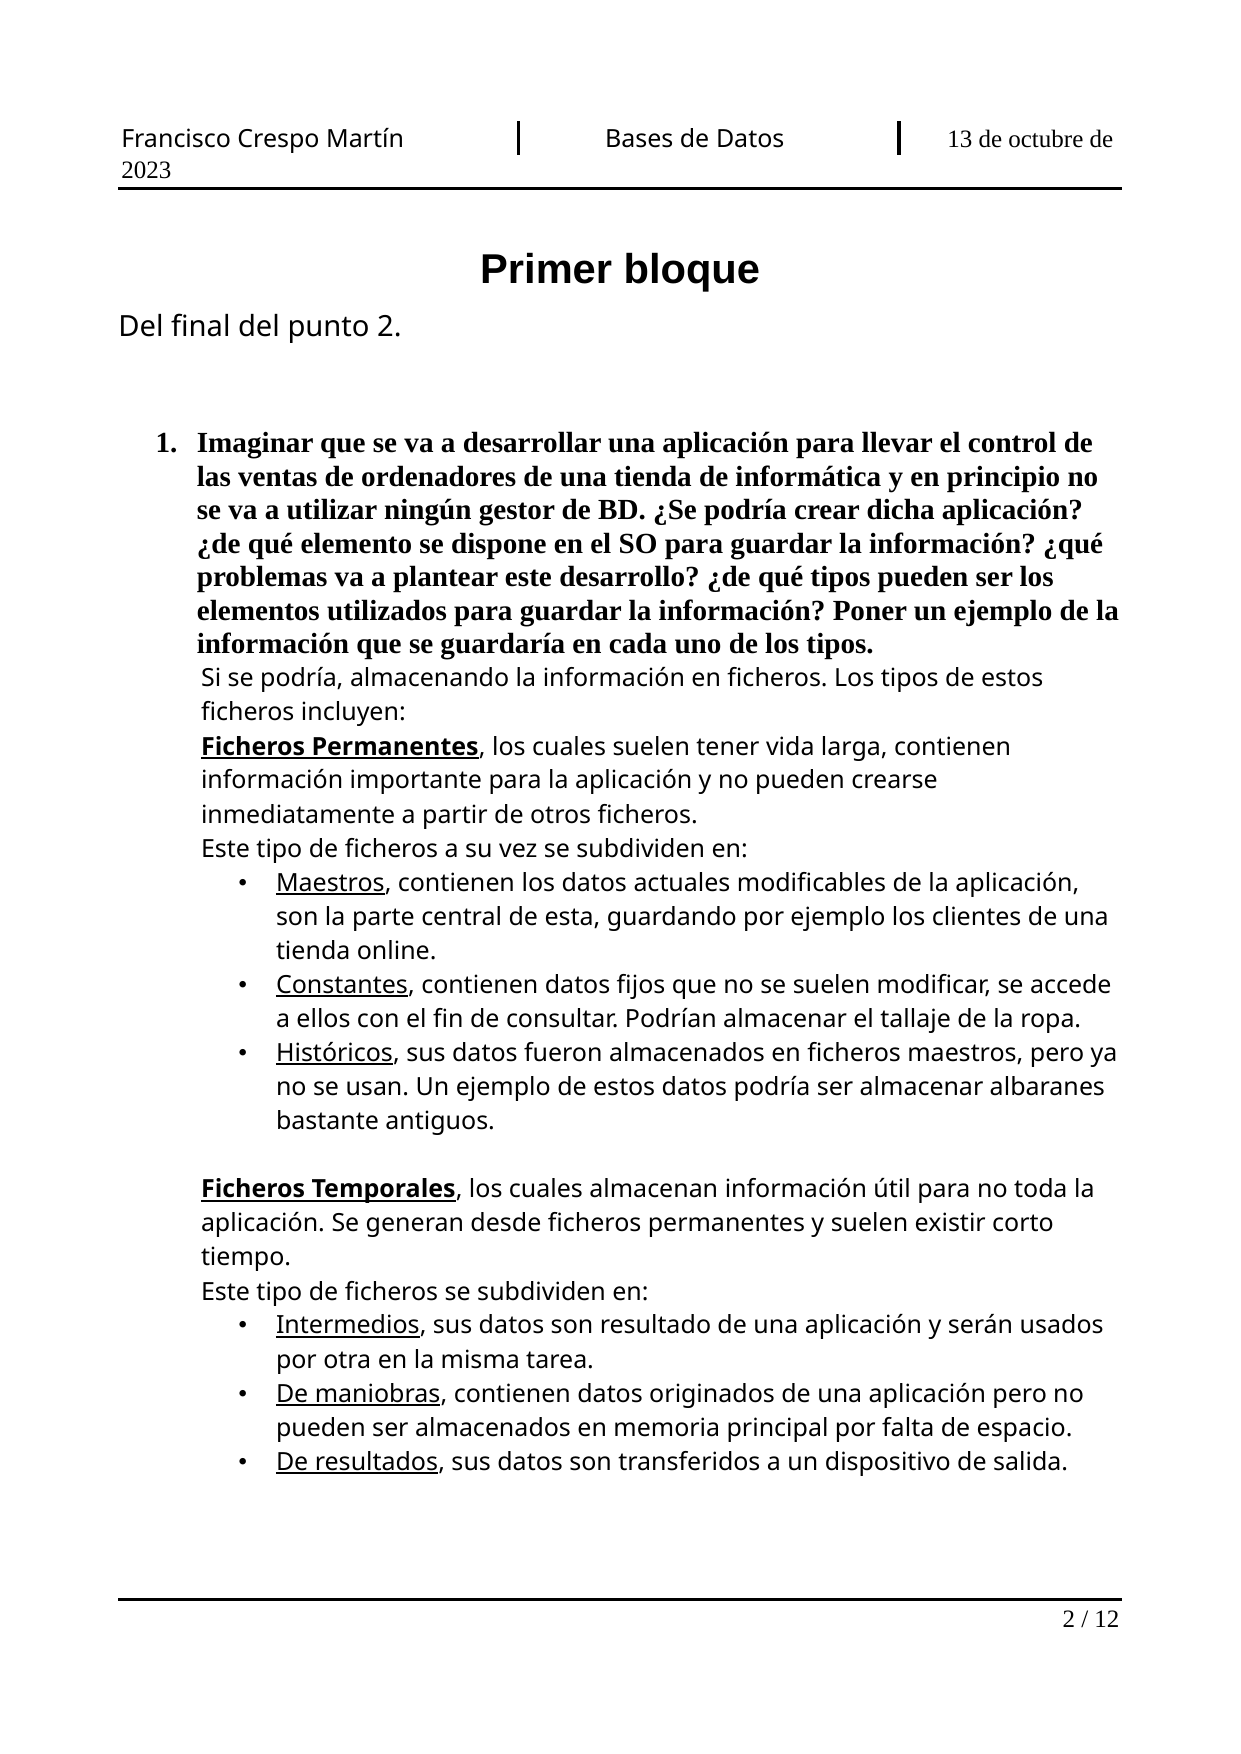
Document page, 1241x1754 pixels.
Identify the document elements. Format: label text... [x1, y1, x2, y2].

text Del final del punto 2. [118, 305, 1122, 344]
subtitle Constantes, contienen datos fijos que no se suelen modificar, se accede a ellos con el fin de consultar. Podrían almacenar el tallaje de la ropa. [238, 967, 1122, 1035]
subtitle Este tipo de ficheros se subdividen en: [201, 1273, 1122, 1307]
subtitle Este tipo de ficheros a su vez se subdividen en: [201, 830, 1122, 864]
subtitle Ficheros Permanentes, los cuales suelen tener vida larga, contienen información importante para la aplicación y no pueden crearse inmediatamente a partir de otros ficheros. [201, 728, 1122, 830]
subtitle Históricos, sus datos fueron almacenados en ficheros maestros, pero ya no se usan. Un ejemplo de estos datos podría ser almacenar albaranes bastante antiguos. [238, 1035, 1122, 1137]
subtitle De maniobras, contienen datos originados de una aplicación pero no pueden ser almacenados en memoria principal por falta de espacio. [238, 1375, 1122, 1443]
subtitle Ficheros Temporales, los cuales almacenan información útil para no toda la aplicación. Se generan desde ficheros permanentes y suelen existir corto tiempo. [201, 1171, 1122, 1273]
subtitle Primer bloque [118, 244, 1122, 292]
subtitle Si se podría, almacenando la información en ficheros. Los tipos de estos ficheros incluyen: [201, 660, 1122, 728]
subtitle Maestros, contienen los datos actuales modificables de la aplicación, son la parte central de esta, guardando por ejemplo los clientes de una tienda online. [238, 864, 1122, 967]
subtitle Intermedios, sus datos son resultado de una aplicación y serán usados por otra en la misma tarea. [238, 1307, 1122, 1375]
subtitle De resultados, sus datos son transferidos a un dispositivo de salida. [238, 1443, 1122, 1477]
subtitle Imaginar que se va a desarrollar una aplicación para llevar el control de las ventas de ordenadores de una tienda de informática y en principio no se va a utilizar ningún gestor de BD. ¿Se podría crear dicha aplicación? ¿de qué elemento se dispone en el SO para guardar la información? ¿qué problemas va a plantear este desarrollo? ¿de qué tipos pueden ser los elementos utilizados para guardar la información? Poner un ejemplo de la información que se guardaría en cada uno de los tipos. [155, 425, 1122, 660]
